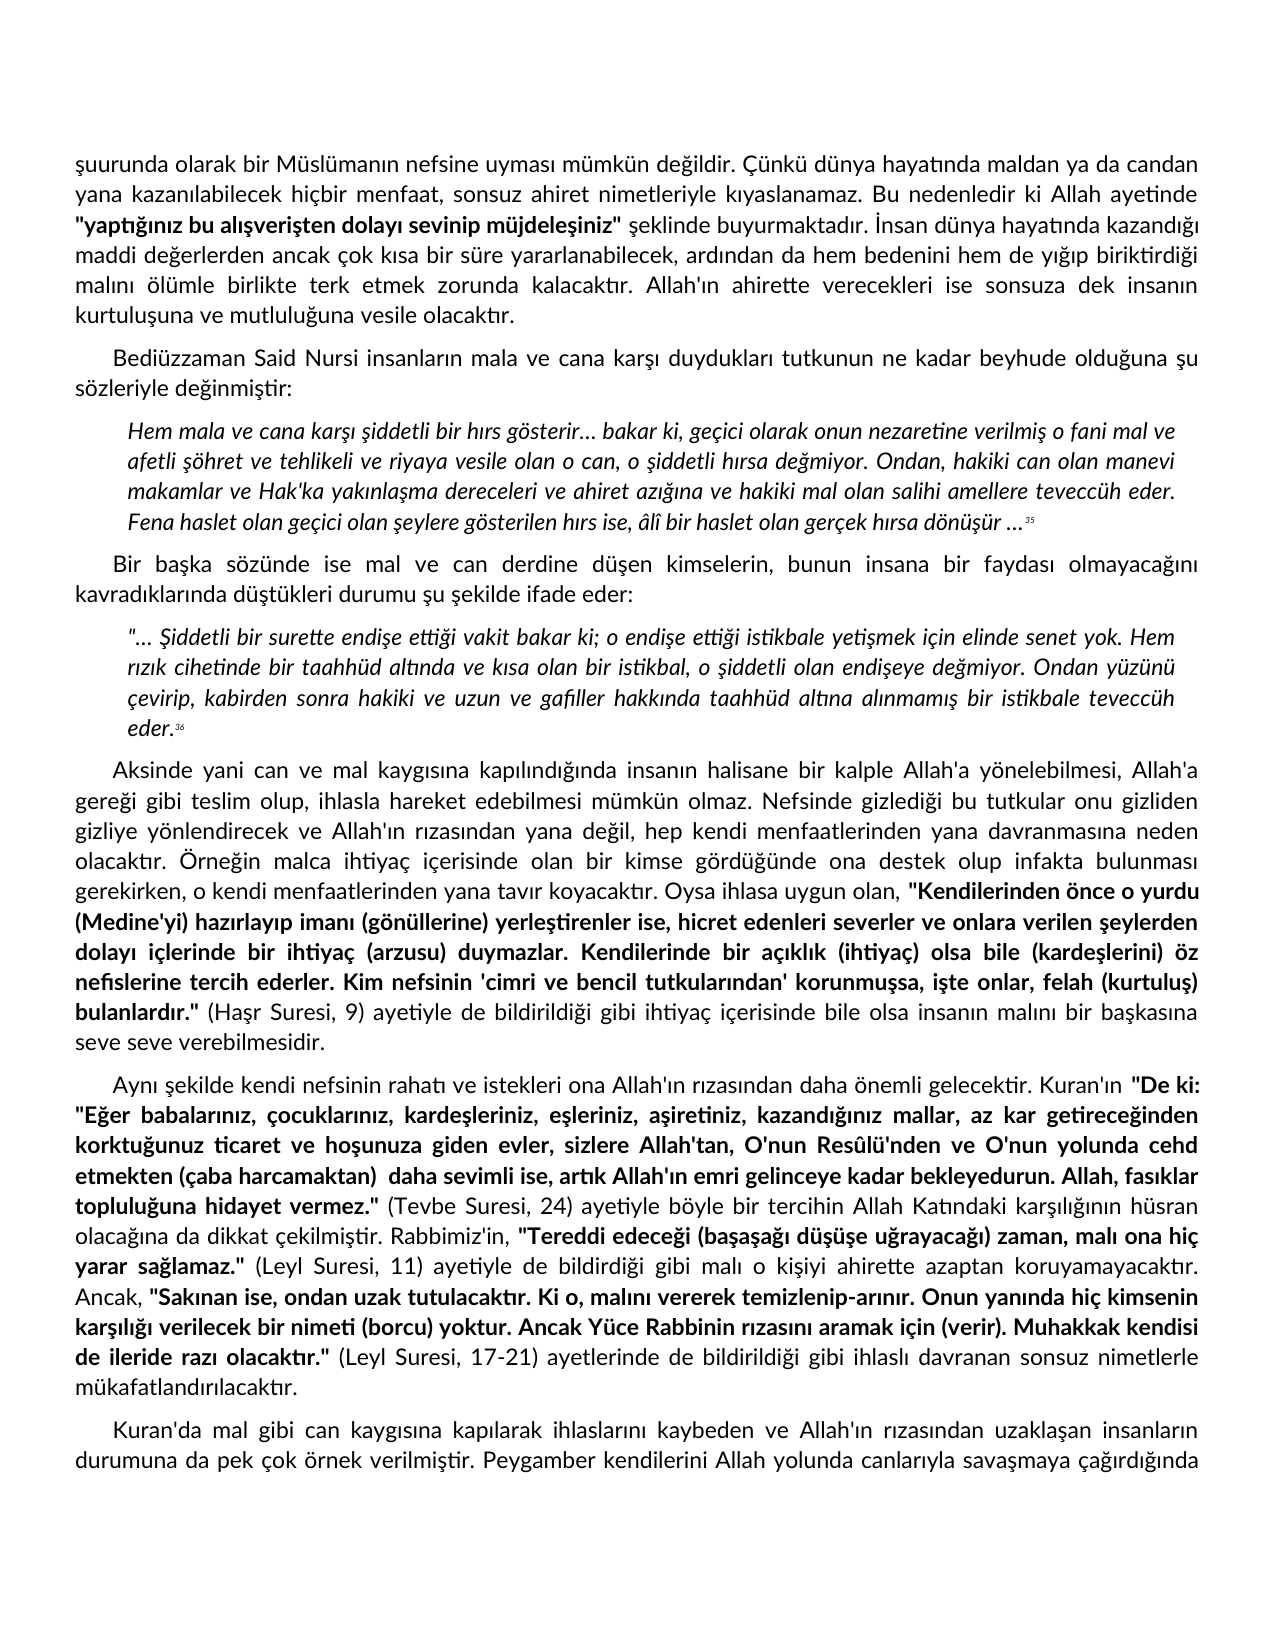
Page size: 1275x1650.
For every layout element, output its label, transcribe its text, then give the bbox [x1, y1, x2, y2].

text şuurunda olarak bir Müslümanın nefsine uyması mümkün değildir. Çünkü dünya hayatında maldan ya da candan yana kazanılabilecek hiçbir menfaat, sonsuz ahiret nimetleriyle kıyaslanamaz. Bu nedenledir ki Allah ayetinde "yaptığınız bu alışverişten dolayı sevinip müjdeleşiniz" şeklinde buyurmaktadır. İnsan dünya hayatında kazandığı maddi değerlerden ancak çok kısa bir süre yararlanabilecek, ardından da hem bedenini hem de yığıp biriktirdiği malını ölümle birlikte terk etmek zorunda kalacaktır. Allah'ın ahirette verecekleri ise sonsuza dek insanın kurtuluşuna ve mutluluğuna vesile olacaktır. [75, 150, 1200, 328]
text Hem mala ve cana karşı şiddetli bir hırs gösterir… bakar ki, geçici olarak onun nezaretine verilmiş o fani mal ve afetli şöhret ve tehlikeli ve riyaya vesile olan o can, o şiddetli hırsa değmiyor. Ondan, hakiki can olan manevi makamlar ve Hak'ka yakınlaşma dereceleri ve ahiret azığına ve hakiki mal olan salihi amellere teveccüh eder. Fena haslet olan geçici olan şeylere gösterilen hırs ise, âlî bir haslet olan gerçek hırsa dönüşür …35 [127, 417, 1177, 535]
text Bediüzzaman Said Nursi insanların mala ve cana karşı duydukları tutkunun ne kadar beyhude olduğuna şu sözleriyle değinmiştir: [75, 344, 1200, 401]
text Bir başka sözünde ise mal ve can derdine düşen kimselerin, bunun insana bir faydası olmayacağını kavradıklarında düştükleri durumu şu şekilde ifade eder: [75, 550, 1200, 608]
text Aksinde yani can ve mal kaygısına kapılındığında insanın halisane bir kalple Allah'a yönelebilmesi, Allah'a gereği gibi teslim olup, ihlasla hareket edebilmesi mümkün olmaz. Nefsinde gizlediği bu tutkular onu gizliden gizliye yönlendirecek ve Allah'ın rızasından yana değil, hep kendi menfaatlerinden yana davranmasına neden olacaktır. Örneğin malca ihtiyaç içerisinde olan bir kimse gördüğünde ona destek olup infakta bulunması gerekirken, o kendi menfaatlerinden yana tavır koyacaktır. Oysa ihlasa uygun olan, "Kendilerinden önce o yurdu (Medine'yi) hazırlayıp imanı (gönüllerine) yerleştirenler ise, hicret edenleri severler ve onlara verilen şeylerden dolayı içlerinde bir ihtiyaç (arzusu) duymazlar. Kendilerinde bir açıklık (ihtiyaç) olsa bile (kardeşlerini) öz nefislerine tercih ederler. Kim nefsinin 'cimri ve bencil tutkularından' korunmuşsa, işte onlar, felah (kurtuluş) bulanlardır." (Haşr Suresi, 9) ayetiyle de bildirildiği gibi ihtiyaç içerisinde bile olsa insanın malını bir başkasına seve seve verebilmesidir. [75, 756, 1200, 1056]
text Aynı şekilde kendi nefsinin rahatı ve istekleri ona Allah'ın rızasından daha önemli gelecektir. Kuran'ın "De ki: "Eğer babalarınız, çocuklarınız, kardeşleriniz, eşleriniz, aşiretiniz, kazandığınız mallar, az kar getireceğinden korktuğunuz ticaret ve hoşunuza giden evler, sizlere Allah'tan, O'nun Resûlü'nden ve O'nun yolunda cehd etmekten (çaba harcamaktan) daha sevimli ise, artık Allah'ın emri gelinceye kadar bekleyedurun. Allah, fasıklar topluluğuna hidayet vermez." (Tevbe Suresi, 24) ayetiyle böyle bir tercihin Allah Katındaki karşılığının hüsran olacağına da dikkat çekilmiştir. Rabbimiz'in, "Tereddi edeceği (başaşağı düşüşe uğrayacağı) zaman, malı ona hiç yarar sağlamaz." (Leyl Suresi, 11) ayetiyle de bildirdiği gibi malı o kişiyi ahirette azaptan koruyamayacaktır. Ancak, "Sakınan ise, ondan uzak tutulacaktır. Ki o, malını vererek temizlenip-arınır. Onun yanında hiç kimsenin karşılığı verilecek bir nimeti (borcu) yoktur. Ancak Yüce Rabbinin rızasını aramak için (verir). Muhakkak kendisi de ileride razı olacaktır." (Leyl Suresi, 17-21) ayetlerinde de bildirildiği gibi ihlaslı davranan sonsuz nimetlerle mükafatlandırılacaktır. [75, 1071, 1200, 1400]
text "… Şiddetli bir surette endişe ettiği vakit bakar ki; o endişe ettiği istikbale yetişmek için elinde senet yok. Hem rızık cihetinde bir taahhüd altında ve kısa olan bir istikbal, o şiddetli olan endişeye değmiyor. Ondan yüzünü çevirip, kabirden sonra hakiki ve uzun ve gafiller hakkında taahhüd altına alınmamış bir istikbale teveccüh eder.36 [127, 623, 1177, 741]
text Kuran'da mal gibi can kaygısına kapılarak ihlaslarını kaybeden ve Allah'ın rızasından uzaklaşan insanların durumuna da pek çok örnek verilmiştir. Peygamber kendilerini Allah yolunda canlarıyla savaşmaya çağırdığında [75, 1416, 1200, 1473]
